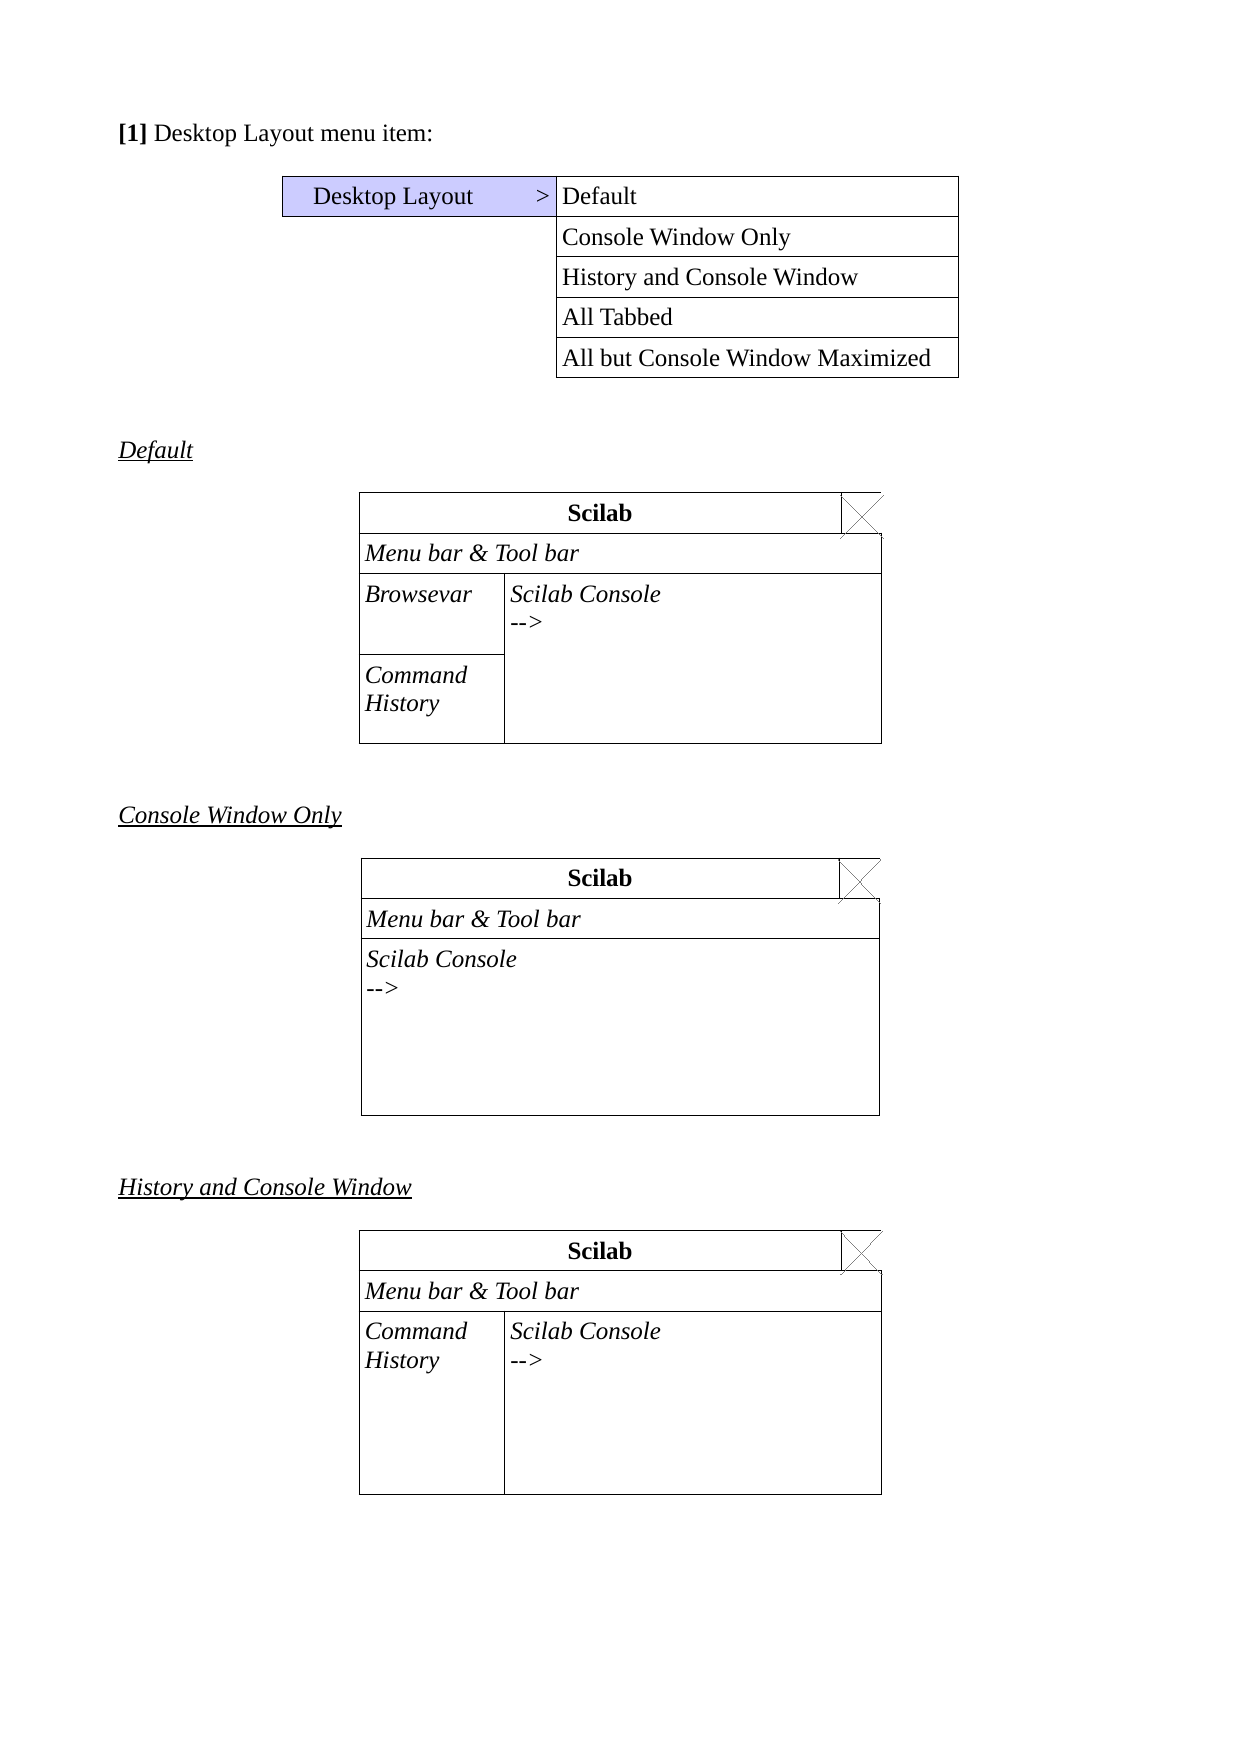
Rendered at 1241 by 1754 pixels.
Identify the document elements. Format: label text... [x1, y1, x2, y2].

table_header [840, 859, 879, 898]
table_cell [282, 256, 556, 297]
table_cell Command History [360, 655, 504, 742]
table_cell Scilab Console --> [362, 939, 879, 1115]
table_header [842, 1231, 881, 1270]
table_cell Console Window Only [557, 217, 958, 256]
table_cell Scilab Console --> [505, 1312, 881, 1494]
table_header Scilab [360, 1231, 841, 1270]
text Console Window Only [118, 800, 1122, 829]
table_cell History and Console Window [557, 257, 958, 297]
text Default [118, 435, 1122, 463]
table_cell Menu bar & Tool bar [360, 1271, 881, 1311]
table_cell Command History [360, 1312, 504, 1494]
table_cell [282, 217, 556, 256]
table_cell Menu bar & Tool bar [362, 899, 879, 938]
table_header Default [557, 177, 958, 216]
text History and Console Window [118, 1172, 1122, 1201]
table_cell All Tabbed [557, 298, 958, 337]
table_cell All but Console Window Maximized [557, 338, 958, 377]
table_cell Scilab Console --> [505, 574, 881, 742]
text [1] Desktop Layout menu item: [118, 118, 1122, 147]
table_cell [282, 297, 556, 337]
table_cell Browsevar [360, 574, 504, 654]
table_cell [282, 337, 556, 377]
table_header [842, 493, 881, 533]
table_header Scilab [360, 493, 841, 533]
table_header Desktop Layout > [283, 177, 556, 216]
table_cell Menu bar & Tool bar [360, 534, 881, 573]
table_header Scilab [362, 859, 839, 898]
